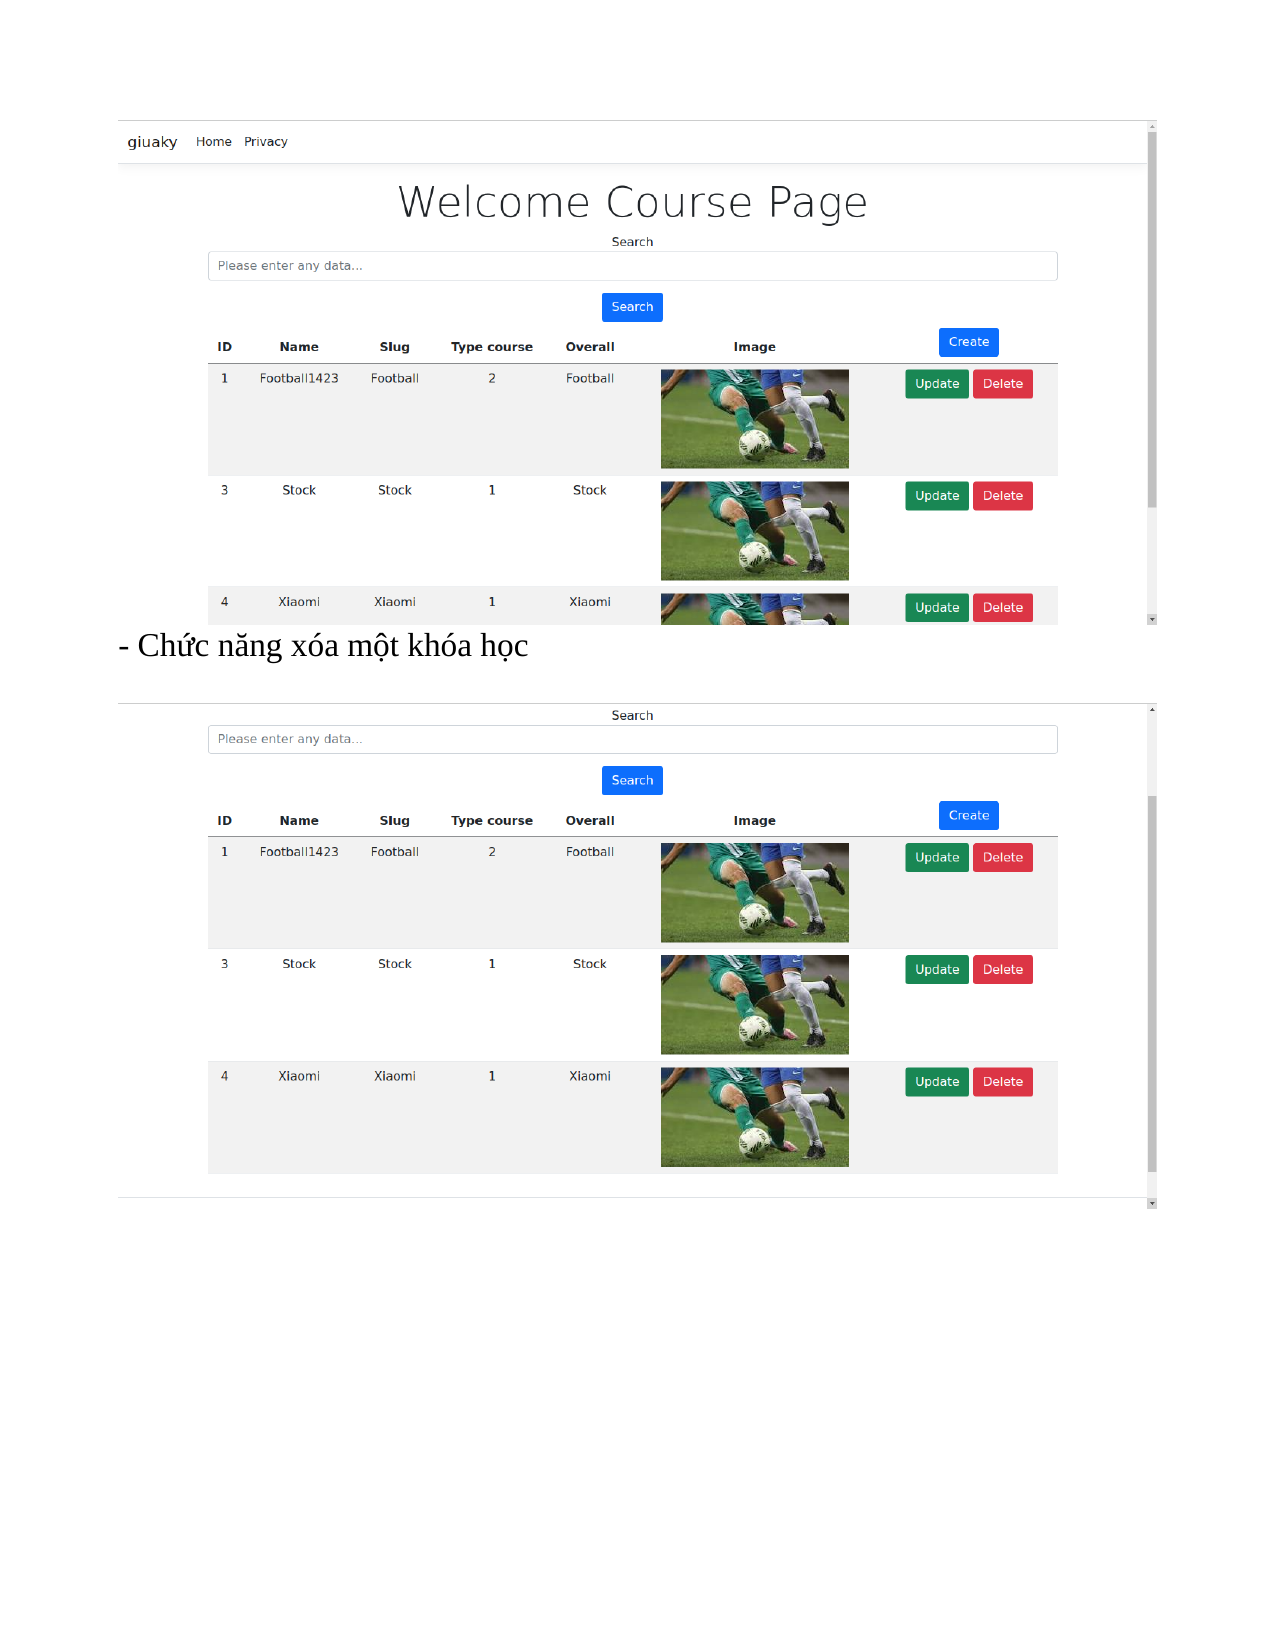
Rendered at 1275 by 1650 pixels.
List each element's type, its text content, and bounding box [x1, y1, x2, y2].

text - Chức năng xóa một khóa học [118, 625, 1157, 663]
picture [118, 701, 1157, 1209]
picture [118, 118, 1157, 625]
